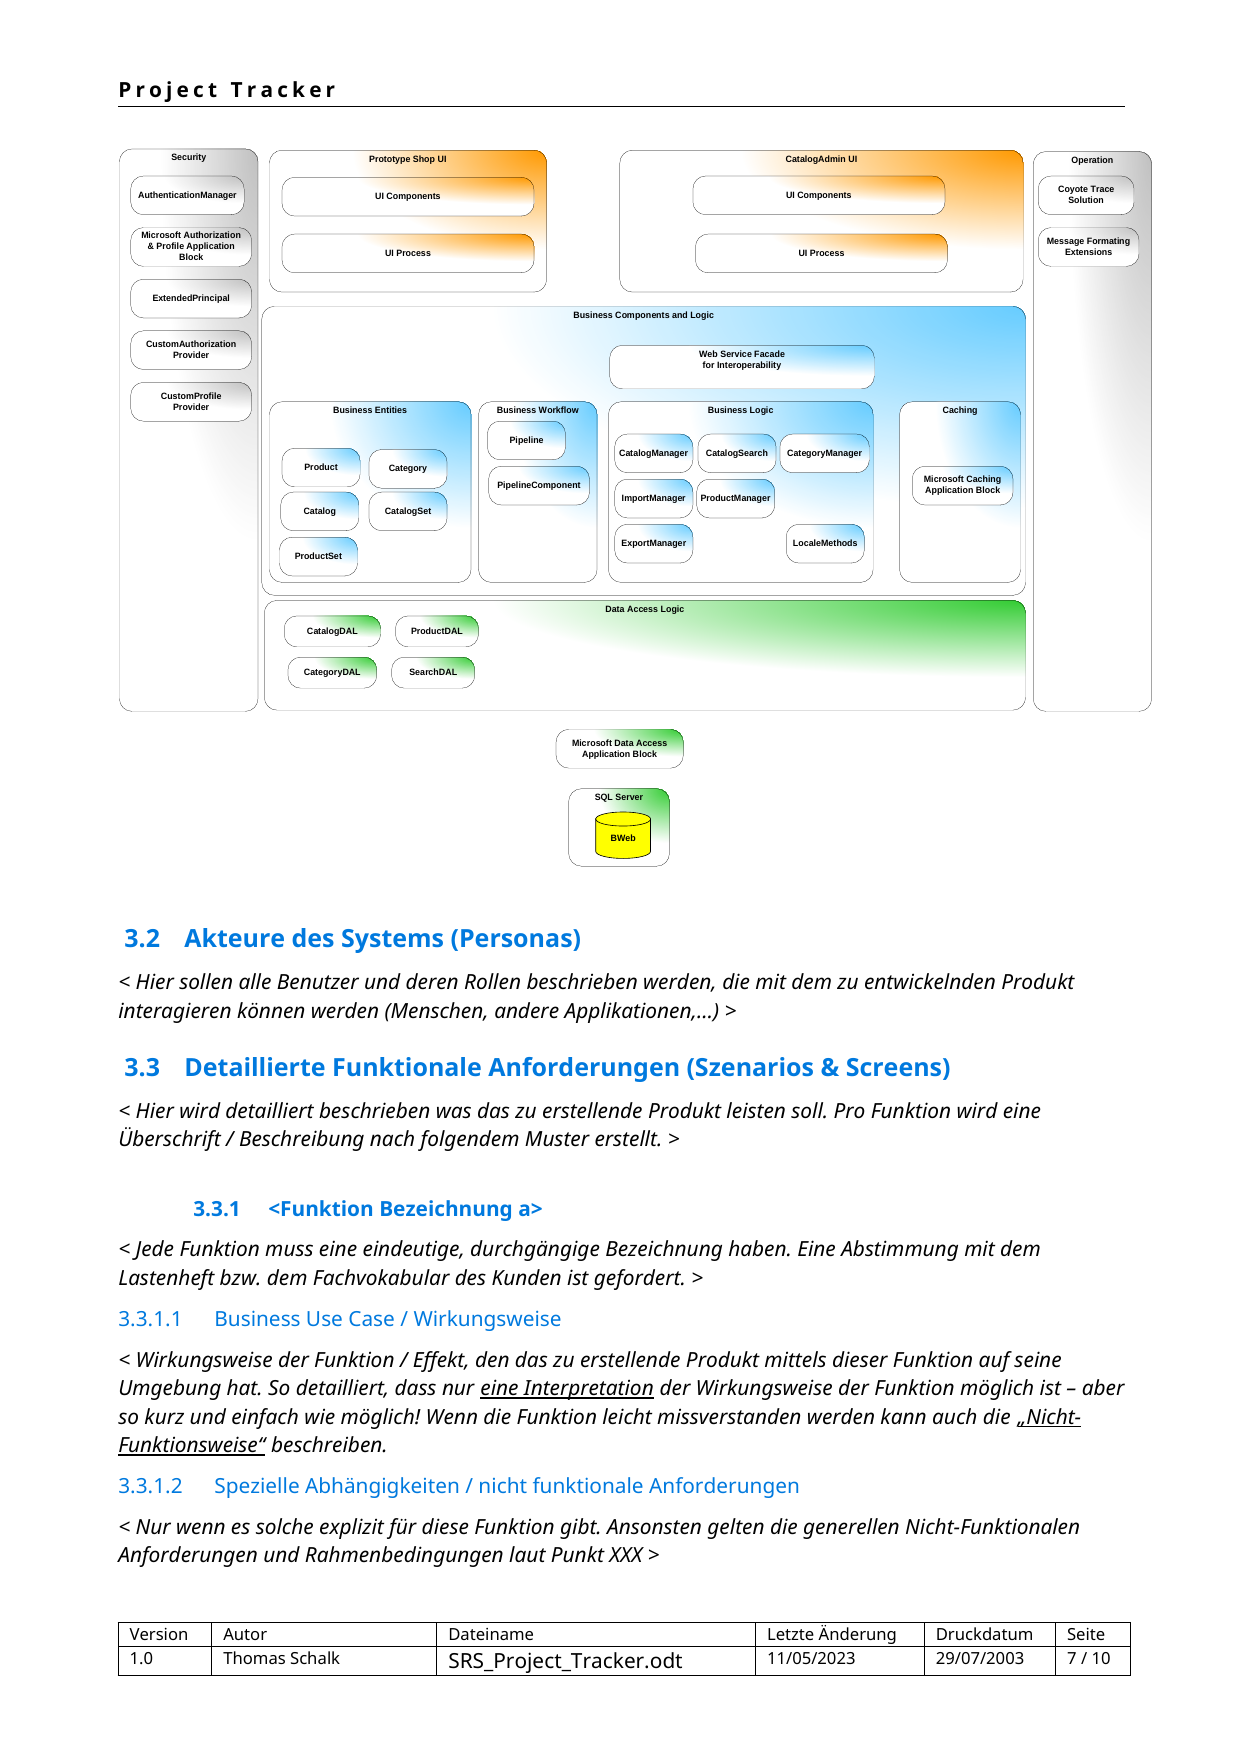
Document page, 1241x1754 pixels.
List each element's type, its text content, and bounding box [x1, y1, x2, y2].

text < Nur wenn es solche explizit für diese Funktion gibt. Ansonsten gelten die generellen Nicht-Funktionalen Anforderungen und Rahmenbedingungen laut Punkt XXX > [118, 1512, 1125, 1569]
text < Hier sollen alle Benutzer und deren Rollen beschrieben werden, die mit dem zu entwickelnden Produkt interagieren können werden (Menschen, andere Applikationen,…) > [118, 967, 1125, 1024]
subtitle <Funktion Bezeichnung a> [193, 1194, 1125, 1222]
subtitle Spezielle Abhängigkeiten / nicht funktionale Anforderungen [118, 1471, 1125, 1499]
subtitle Business Use Case / Wirkungsweise [118, 1304, 1125, 1332]
text < Wirkungsweise der Funktion / Effekt, den das zu erstellende Produkt mittels dieser Funktion auf seine Umgebung hat. So detailliert, dass nur eine Interpretation der Wirkungsweise der Funktion möglich ist – aber so kurz und einfach wie möglich! Wenn die Funktion leicht missverstanden werden kann auch die „Nicht-Funktionsweise“ beschreiben. [118, 1345, 1125, 1459]
subtitle Detaillierte Funktionale Anforderungen (Szenarios & Screens) [124, 1049, 1125, 1083]
text < Hier wird detailliert beschrieben was das zu erstellende Produkt leisten soll. Pro Funktion wird eine Überschrift / Beschreibung nach folgendem Muster erstellt. > [118, 1096, 1125, 1153]
subtitle Akteure des Systems (Personas) [124, 921, 1125, 955]
text < Jede Funktion muss eine eindeutige, durchgängige Bezeichnung haben. Eine Abstimmung mit dem Lastenheft bzw. dem Fachvokabular des Kunden ist gefordert. > [118, 1234, 1125, 1291]
